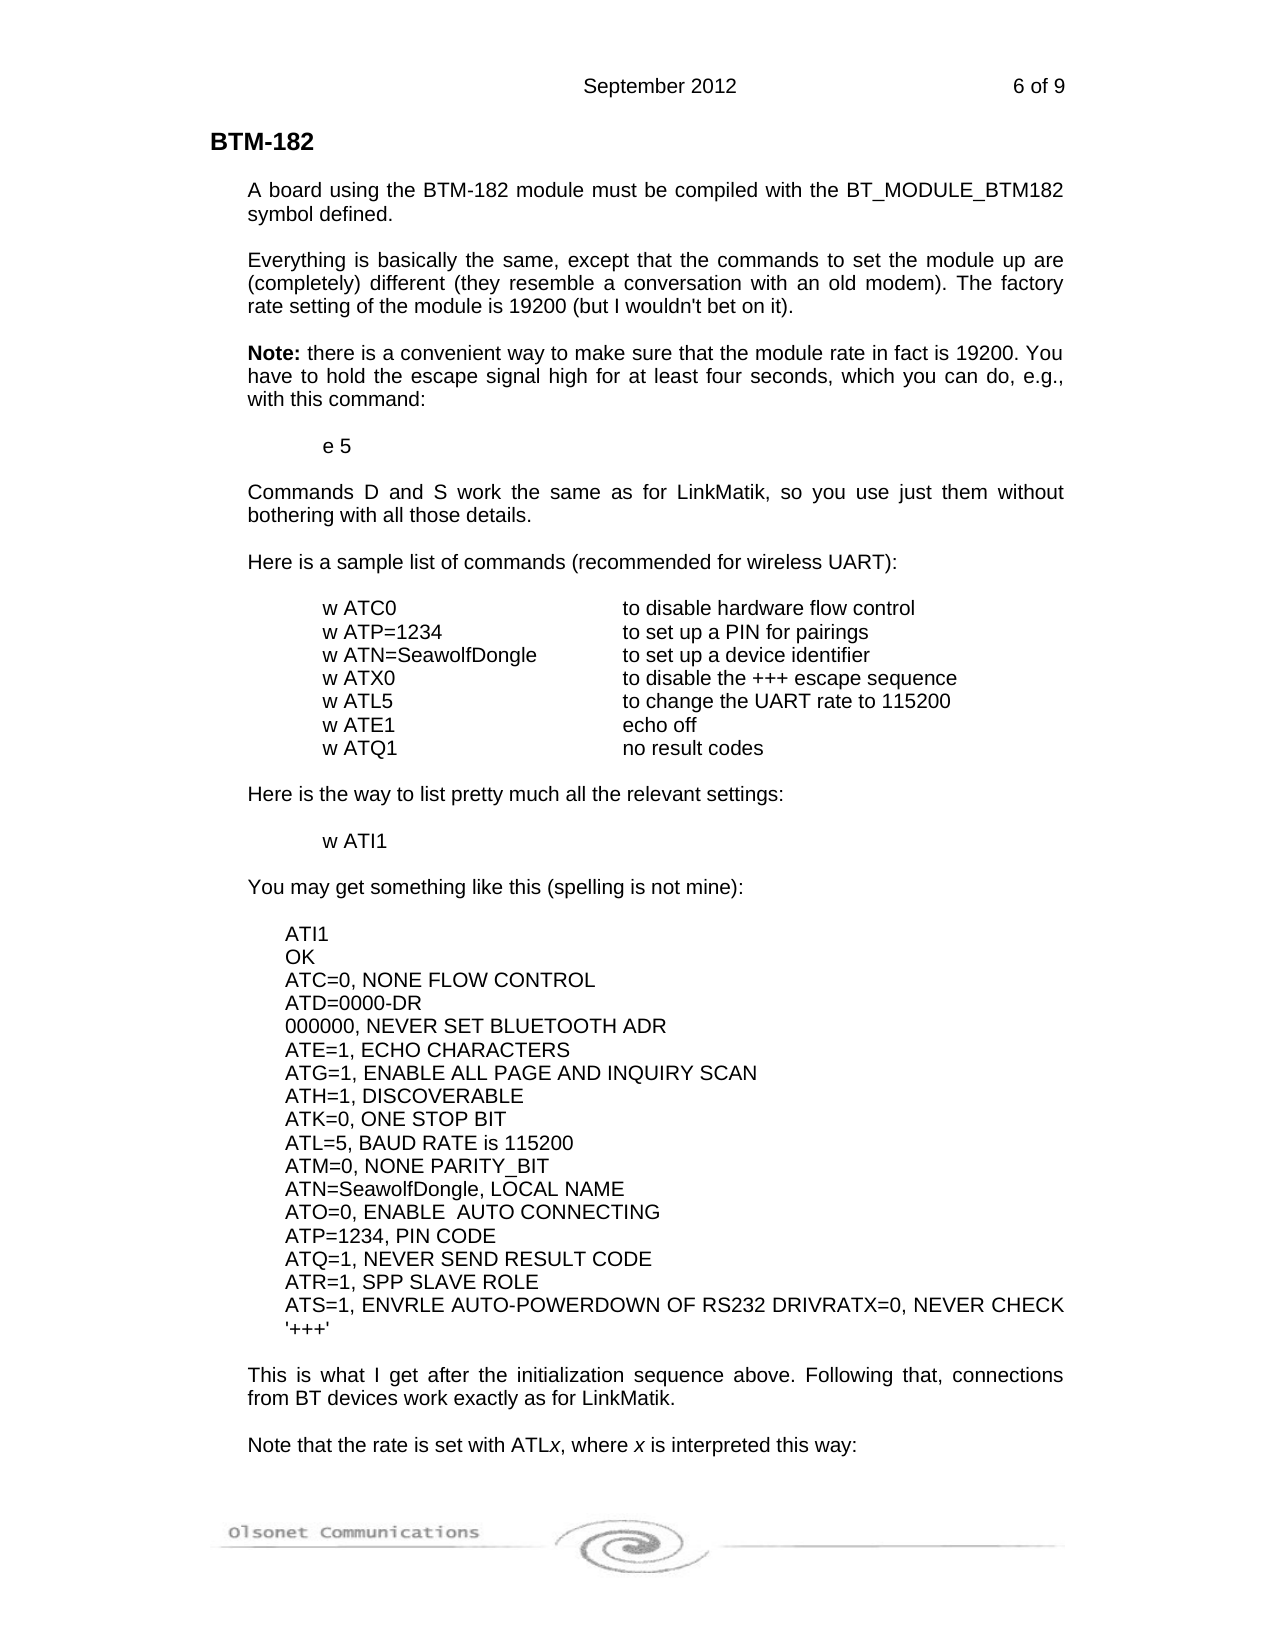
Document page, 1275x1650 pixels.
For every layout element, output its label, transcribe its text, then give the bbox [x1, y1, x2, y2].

text ATR=1, SPP SLAVE ROLE [285, 1271, 1065, 1294]
text You may get something like this (spelling is not mine): [247, 876, 1065, 899]
text w ATE1 echo off [247, 713, 1065, 736]
text ATO=0, ENABLE AUTO CONNECTING [285, 1201, 1065, 1224]
text ATC=0, NONE FLOW CONTROL [285, 969, 1065, 992]
text Commands D and S work the same as for LinkMatik, so you use just them without bothering with all those details. [247, 481, 1065, 527]
text w ATN=SeawolfDongle to set up a device identifier [247, 643, 1065, 667]
text ATP=1234, PIN CODE [285, 1224, 1065, 1247]
text ATK=0, ONE STOP BIT [285, 1108, 1065, 1131]
text w ATC0 to disable hardware flow control [247, 597, 1065, 620]
text w ATI1 [247, 829, 1065, 852]
text Note: there is a convenient way to make sure that the module rate in fact is 19200. You have to hold the escape signal high for at least four seconds, which you can do, e.g., with this command: [247, 341, 1065, 411]
text ATH=1, DISCOVERABLE [285, 1085, 1065, 1108]
text Note that the rate is set with ATLx, where x is interpreted this way: [247, 1433, 1065, 1456]
text This is what I get after the initialization sequence above. Following that, connections from BT devices work exactly as for LinkMatik. [247, 1363, 1065, 1410]
text ATG=1, ENABLE ALL PAGE AND INQUIRY SCAN [285, 1062, 1065, 1085]
text ATE=1, ECHO CHARACTERS [285, 1038, 1065, 1062]
text ATS=1, ENVRLE AUTO-POWERDOWN OF RS232 DRIVRATX=0, NEVER CHECK '+++' [285, 1294, 1065, 1340]
text ATM=0, NONE PARITY_BIT [285, 1154, 1065, 1178]
text 000000, NEVER SET BLUETOOTH ADR [285, 1015, 1065, 1038]
text Here is a sample list of commands (recommended for wireless UART): [247, 551, 1065, 574]
text ATL=5, BAUD RATE is 115200 [285, 1131, 1065, 1154]
text ATQ=1, NEVER SEND RESULT CODE [285, 1247, 1065, 1271]
text w ATL5 to change the UART rate to 115200 [247, 690, 1065, 713]
text Here is the way to list pretty much all the relevant settings: [247, 783, 1065, 806]
text ATI1 [285, 922, 1065, 945]
text e 5 [247, 434, 1065, 458]
text A board using the BTM-182 module must be compiled with the BT_MODULE_BTM182 symbol defined. [247, 179, 1065, 225]
text ATN=SeawolfDongle, LOCAL NAME [285, 1178, 1065, 1201]
text w ATX0 to disable the +++ escape sequence [247, 667, 1065, 690]
text Everything is basically the same, except that the commands to set the module up are (completely) different (they resemble a conversation with an old modem). The factory rate setting of the module is 19200 (but I wouldn't bet on it). [247, 248, 1065, 318]
text OK [285, 945, 1065, 969]
text ATD=0000-DR [285, 992, 1065, 1015]
picture [210, 1504, 1065, 1596]
subtitle BTM-182 [210, 128, 1065, 156]
text w ATP=1234 to set up a PIN for pairings [247, 620, 1065, 643]
text w ATQ1 no result codes [247, 736, 1065, 759]
